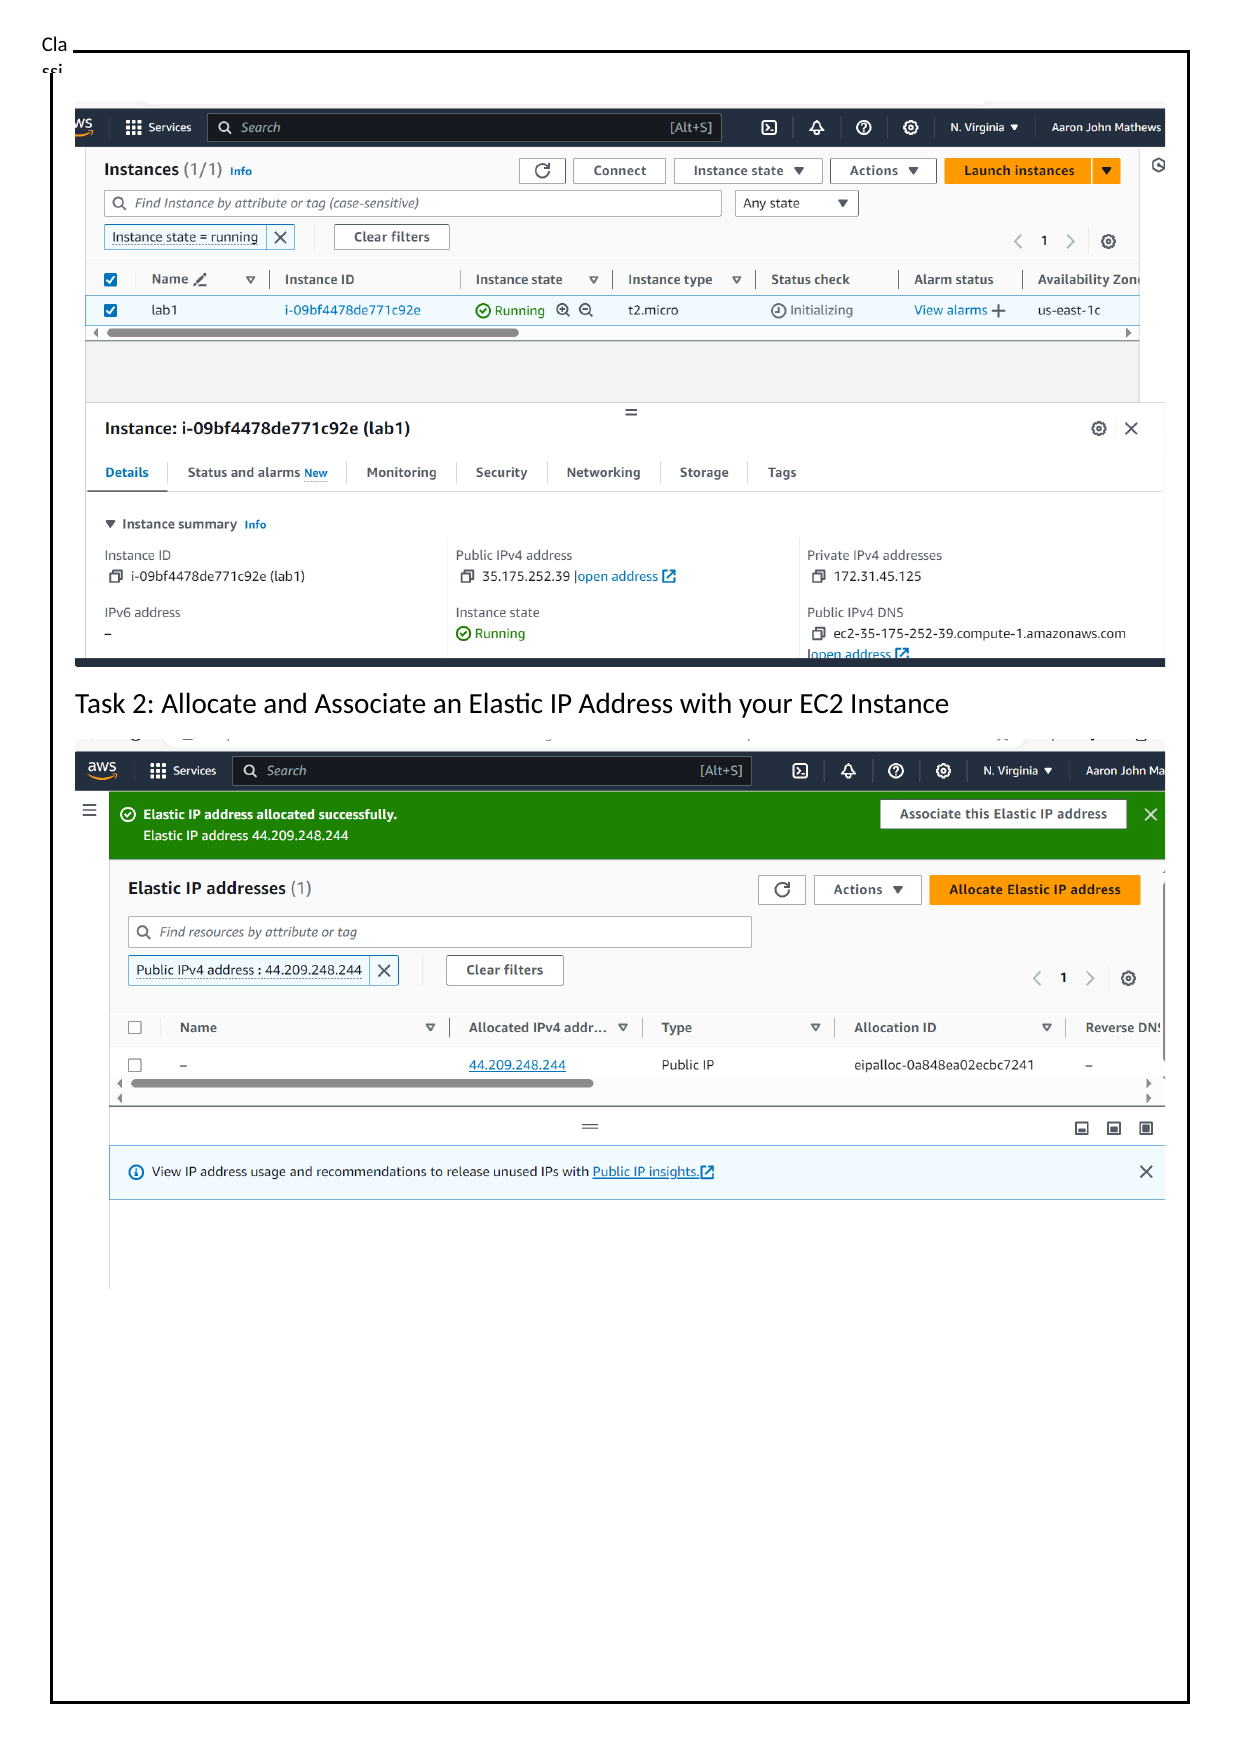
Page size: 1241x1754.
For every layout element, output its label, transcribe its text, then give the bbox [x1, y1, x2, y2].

text Task 2: Allocate and Associate an Elastic IP Address with your EC2 Instance [75, 685, 1165, 720]
